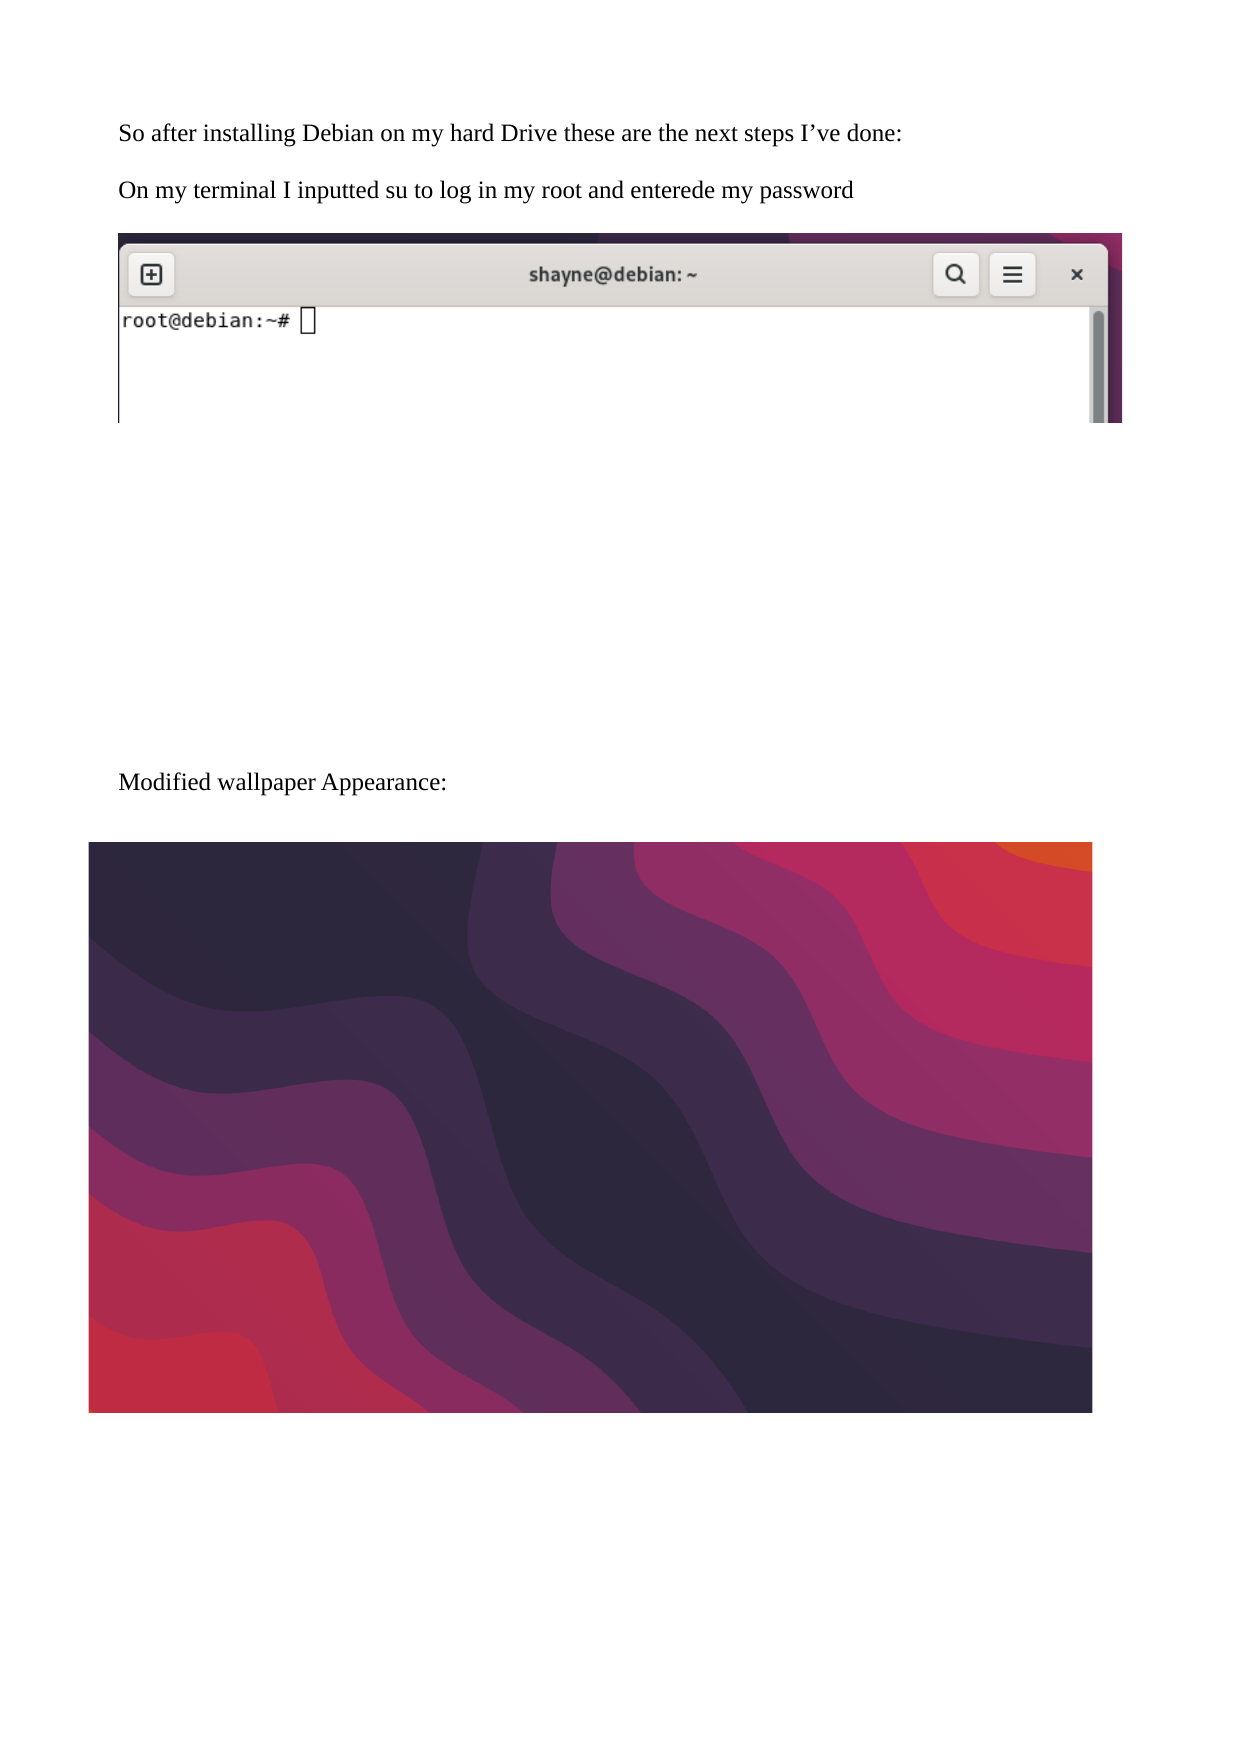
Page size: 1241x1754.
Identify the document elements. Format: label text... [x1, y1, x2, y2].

picture [88, 842, 1093, 1413]
picture [118, 233, 1123, 423]
text So after installing Debian on my hard Drive these are the next steps I’ve done: [118, 118, 1122, 147]
text Modified wallpaper Appearance: [118, 767, 1122, 796]
text On my terminal I inputted su to log in my root and enterede my password [118, 176, 1122, 204]
